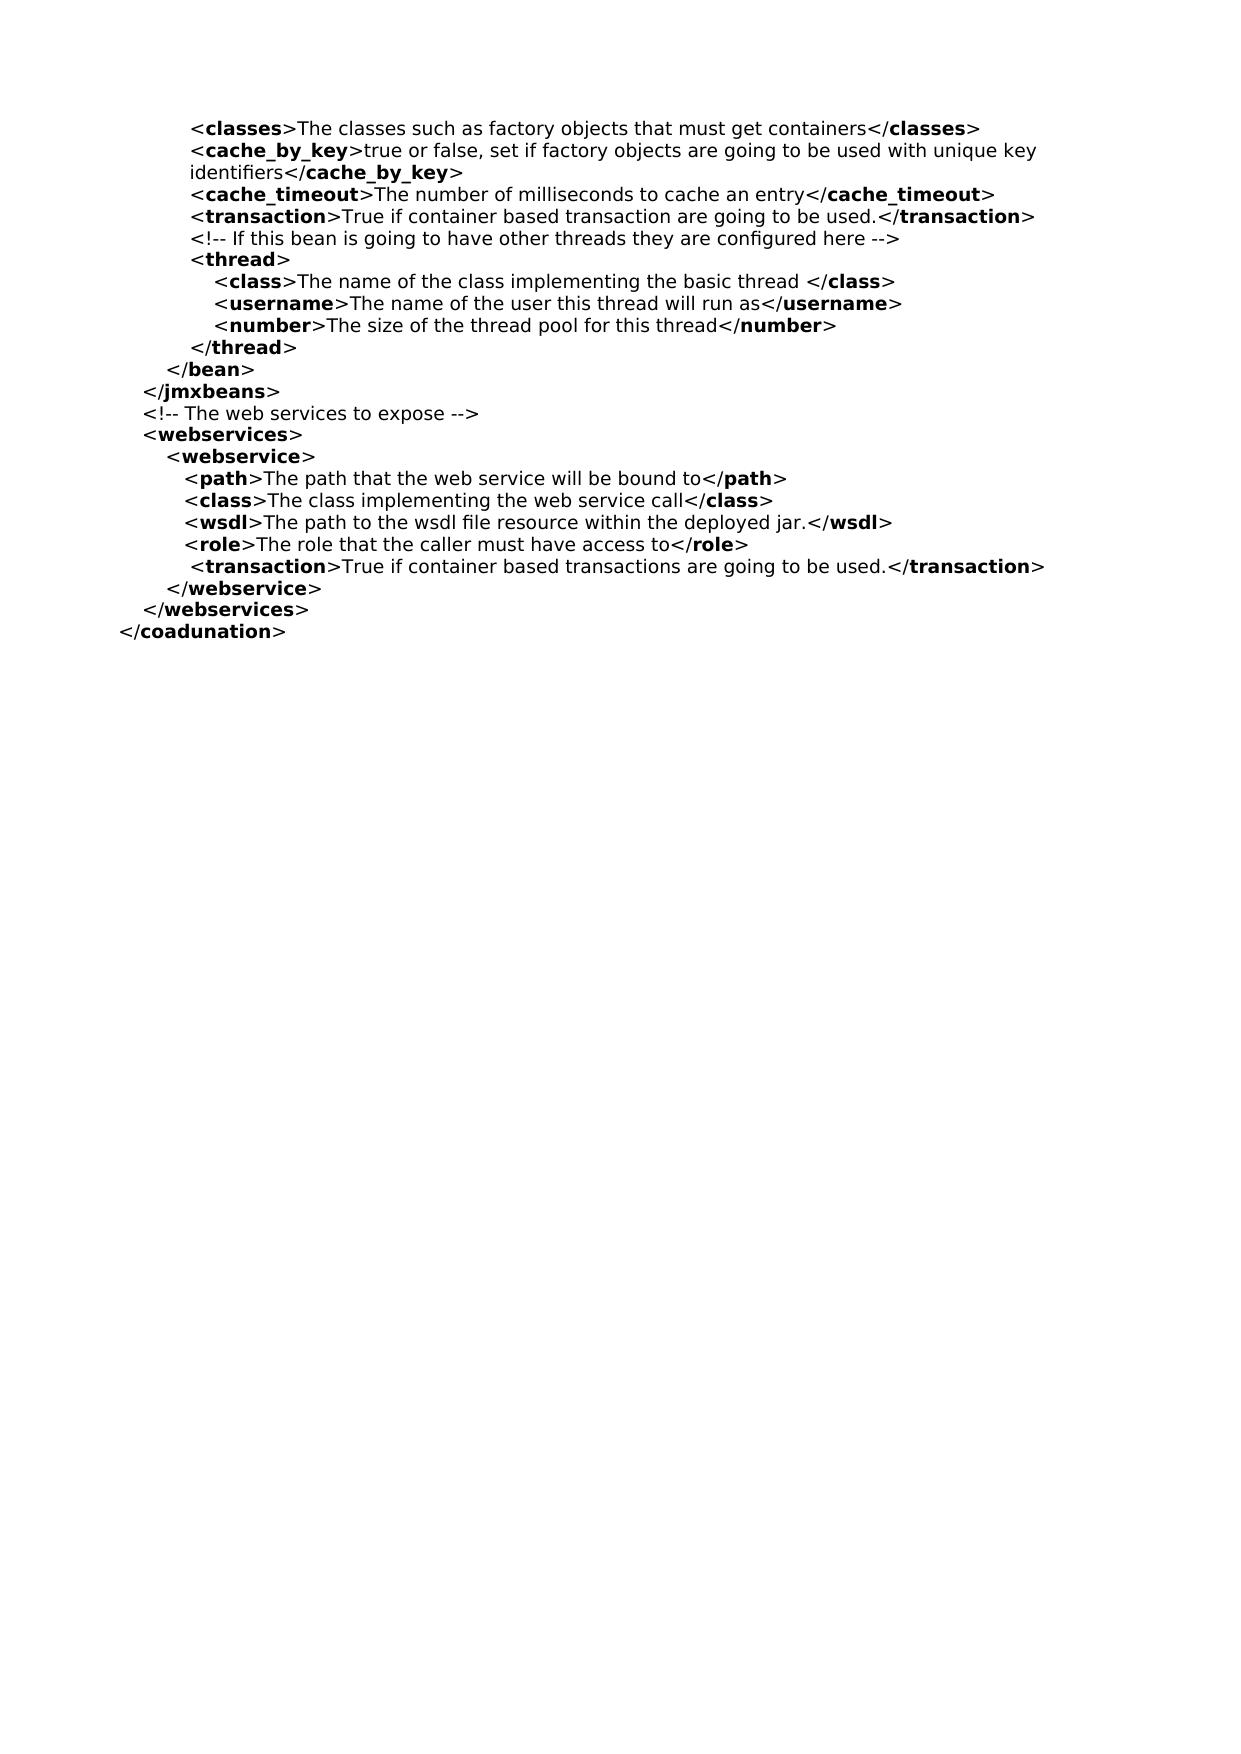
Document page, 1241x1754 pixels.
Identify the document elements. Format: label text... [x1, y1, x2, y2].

text </thread> [118, 337, 1122, 359]
text <!-- The web services to expose --> [118, 402, 1122, 424]
text <number>The size of the thread pool for this thread</number> [118, 315, 1122, 337]
text </bean> [118, 359, 1122, 381]
text <class>The class implementing the web service call</class> [118, 490, 1122, 512]
text <username>The name of the user this thread will run as</username> [118, 293, 1122, 315]
text <webservice> [118, 446, 1122, 468]
text <path>The path that the web service will be bound to</path> [118, 468, 1122, 490]
text </webservice> [118, 577, 1122, 599]
text </coadunation> [118, 621, 1122, 643]
text <thread> [118, 249, 1122, 271]
text identifiers</cache_by_key> [118, 162, 1122, 184]
text <transaction>True if container based transaction are going to be used.</transaction> [118, 206, 1122, 227]
text <classes>The classes such as factory objects that must get containers</classes> [118, 118, 1122, 140]
text <webservices> [118, 424, 1122, 446]
text </jmxbeans> [118, 381, 1122, 402]
text <class>The name of the class implementing the basic thread </class> [118, 271, 1122, 293]
text <!-- If this bean is going to have other threads they are configured here --> [118, 227, 1122, 249]
text <cache_timeout>The number of milliseconds to cache an entry</cache_timeout> [118, 184, 1122, 206]
text </webservices> [118, 599, 1122, 621]
text <cache_by_key>true or false, set if factory objects are going to be used with unique key [118, 140, 1122, 162]
text <wsdl>The path to the wsdl file resource within the deployed jar.</wsdl> [118, 512, 1122, 534]
text <transaction>True if container based transactions are going to be used.</transaction> [118, 556, 1122, 577]
text <role>The role that the caller must have access to</role> [118, 534, 1122, 556]
